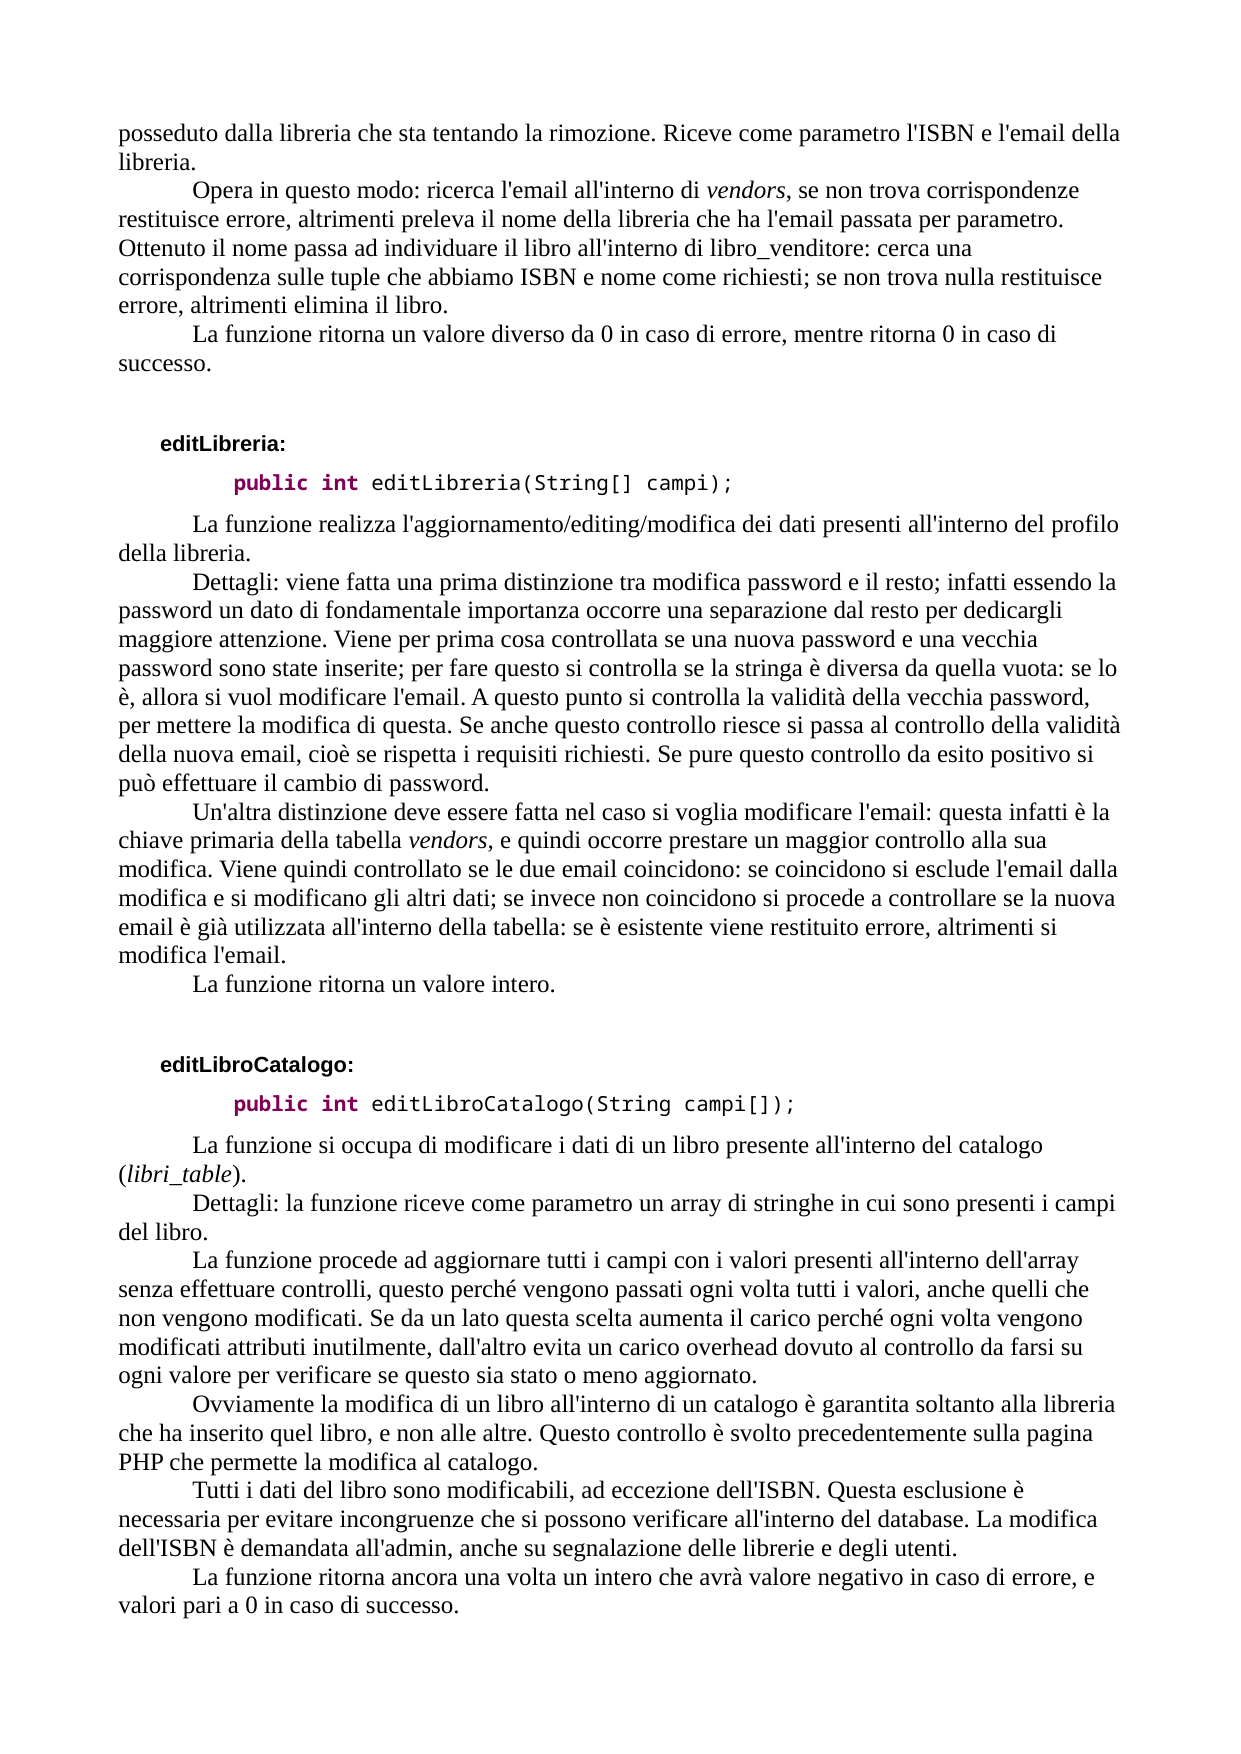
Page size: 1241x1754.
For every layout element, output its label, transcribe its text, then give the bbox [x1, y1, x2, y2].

text Dettagli: viene fatta una prima distinzione tra modifica password e il resto; infatti essendo la password un dato di fondamentale importanza occorre una separazione dal resto per dedicargli maggiore attenzione. Viene per prima cosa controllata se una nuova password e una vecchia password sono state inserite; per fare questo si controlla se la stringa è diversa da quella vuota: se lo è, allora si vuol modificare l'email. A questo punto si controlla la validità della vecchia password, per mettere la modifica di questa. Se anche questo controllo riesce si passa al controllo della validità della nuova email, cioè se rispetta i requisiti richiesti. Se pure questo controllo da esito positivo si può effettuare il cambio di password. [118, 567, 1122, 797]
text La funzione ritorna un valore intero. [118, 969, 1122, 998]
text Ovviamente la modifica di un libro all'interno di un catalogo è garantita soltanto alla libreria che ha inserito quel libro, e non alle altre. Questo controllo è svolto precedentemente sulla pagina PHP che permette la modifica al catalogo. [118, 1389, 1122, 1475]
text La funzione si occupa di modificare i dati di un libro presente all'interno del catalogo (libri_table). [118, 1130, 1122, 1188]
subtitle editLibroCatalogo: [160, 1052, 1122, 1077]
text public int editLibreria(String[] campi); [233, 468, 1122, 497]
subtitle editLibreria: [160, 431, 1122, 456]
text La funzione procede ad aggiornare tutti i campi con i valori presenti all'interno dell'array senza effettuare controlli, questo perché vengono passati ogni volta tutti i valori, anche quelli che non vengono modificati. Se da un lato questa scelta aumenta il carico perché ogni volta vengono modificati attributi inutilmente, dall'altro evita un carico overhead dovuto al controllo da farsi su ogni valore per verificare se questo sia stato o meno aggiornato. [118, 1245, 1122, 1389]
text Dettagli: la funzione riceve come parametro un array di stringhe in cui sono presenti i campi del libro. [118, 1188, 1122, 1245]
text La funzione realizza l'aggiornamento/editing/modifica dei dati presenti all'interno del profilo della libreria. [118, 509, 1122, 567]
text public int editLibroCatalogo(String campi[]); [233, 1089, 1122, 1118]
text posseduto dalla libreria che sta tentando la rimozione. Riceve come parametro l'ISBN e l'email della libreria. [118, 118, 1122, 176]
text Tutti i dati del libro sono modificabili, ad eccezione dell'ISBN. Questa esclusione è necessaria per evitare incongruenze che si possono verificare all'interno del database. La modifica dell'ISBN è demandata all'admin, anche su segnalazione delle librerie e degli utenti. [118, 1475, 1122, 1562]
text La funzione ritorna un valore diverso da 0 in caso di errore, mentre ritorna 0 in caso di successo. [118, 319, 1122, 377]
text Un'altra distinzione deve essere fatta nel caso si voglia modificare l'email: questa infatti è la chiave primaria della tabella vendors, e quindi occorre prestare un maggior controllo alla sua modifica. Viene quindi controllato se le due email coincidono: se coincidono si esclude l'email dalla modifica e si modificano gli altri dati; se invece non coincidono si procede a controllare se la nuova email è già utilizzata all'interno della tabella: se è esistente viene restituito errore, altrimenti si modifica l'email. [118, 797, 1122, 969]
text Opera in questo modo: ricerca l'email all'interno di vendors, se non trova corrispondenze restituisce errore, altrimenti preleva il nome della libreria che ha l'email passata per parametro. Ottenuto il nome passa ad individuare il libro all'interno di libro_venditore: cerca una corrispondenza sulle tuple che abbiamo ISBN e nome come richiesti; se non trova nulla restituisce errore, altrimenti elimina il libro. [118, 176, 1122, 319]
text La funzione ritorna ancora una volta un intero che avrà valore negativo in caso di errore, e valori pari a 0 in caso di successo. [118, 1562, 1122, 1619]
